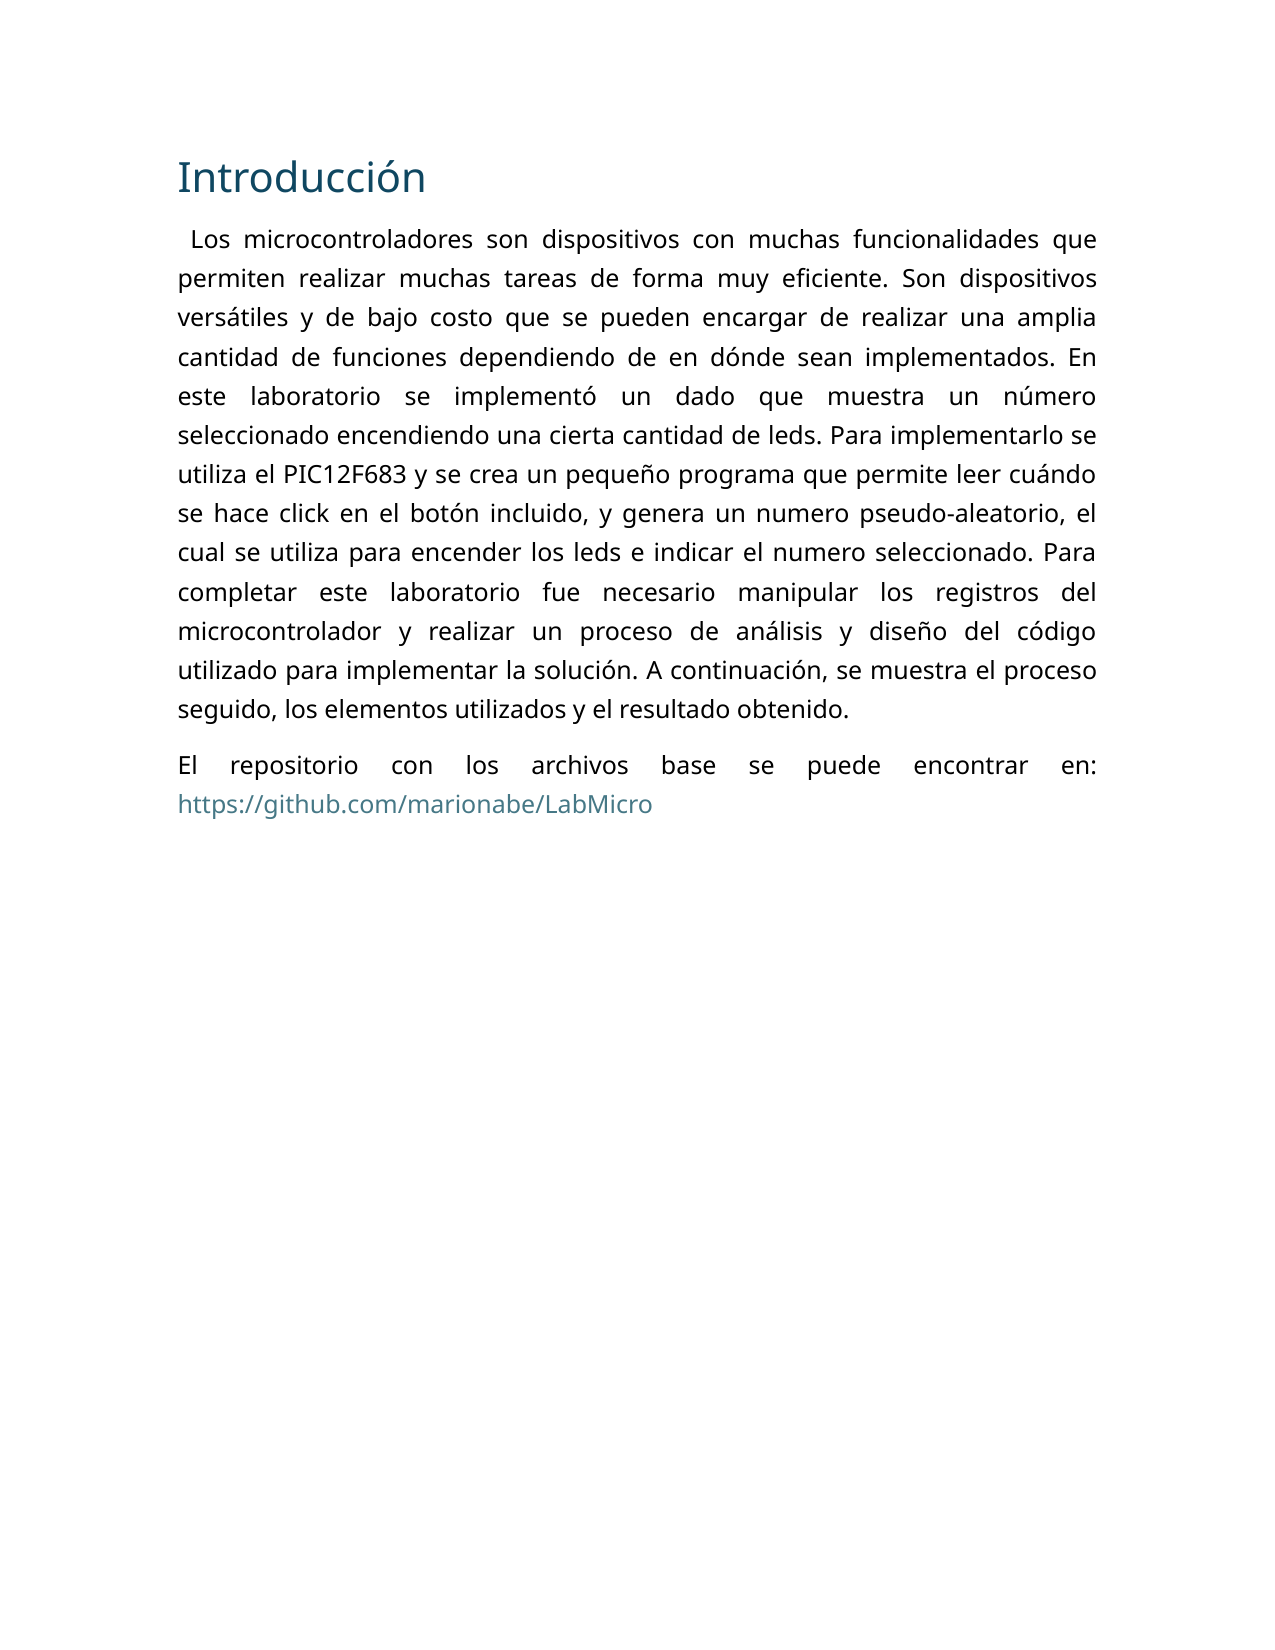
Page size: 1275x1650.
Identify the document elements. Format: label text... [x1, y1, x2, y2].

text Los microcontroladores son dispositivos con muchas funcionalidades que permiten realizar muchas tareas de forma muy eficiente. Son dispositivos versátiles y de bajo costo que se pueden encargar de realizar una amplia cantidad de funciones dependiendo de en dónde sean implementados. En este laboratorio se implementó un dado que muestra un número seleccionado encendiendo una cierta cantidad de leds. Para implementarlo se utiliza el PIC12F683 y se crea un pequeño programa que permite leer cuándo se hace click en el botón incluido, y genera un numero pseudo-aleatorio, el cual se utiliza para encender los leds e indicar el numero seleccionado. Para completar este laboratorio fue necesario manipular los registros del microcontrolador y realizar un proceso de análisis y diseño del código utilizado para implementar la solución. A continuación, se muestra el proceso seguido, los elementos utilizados y el resultado obtenido. [177, 222, 1098, 726]
text El repositorio con los archivos base se puede encontrar en: https://github.com/marionabe/LabMicro [177, 748, 1098, 821]
subtitle Introducción [177, 148, 1098, 204]
